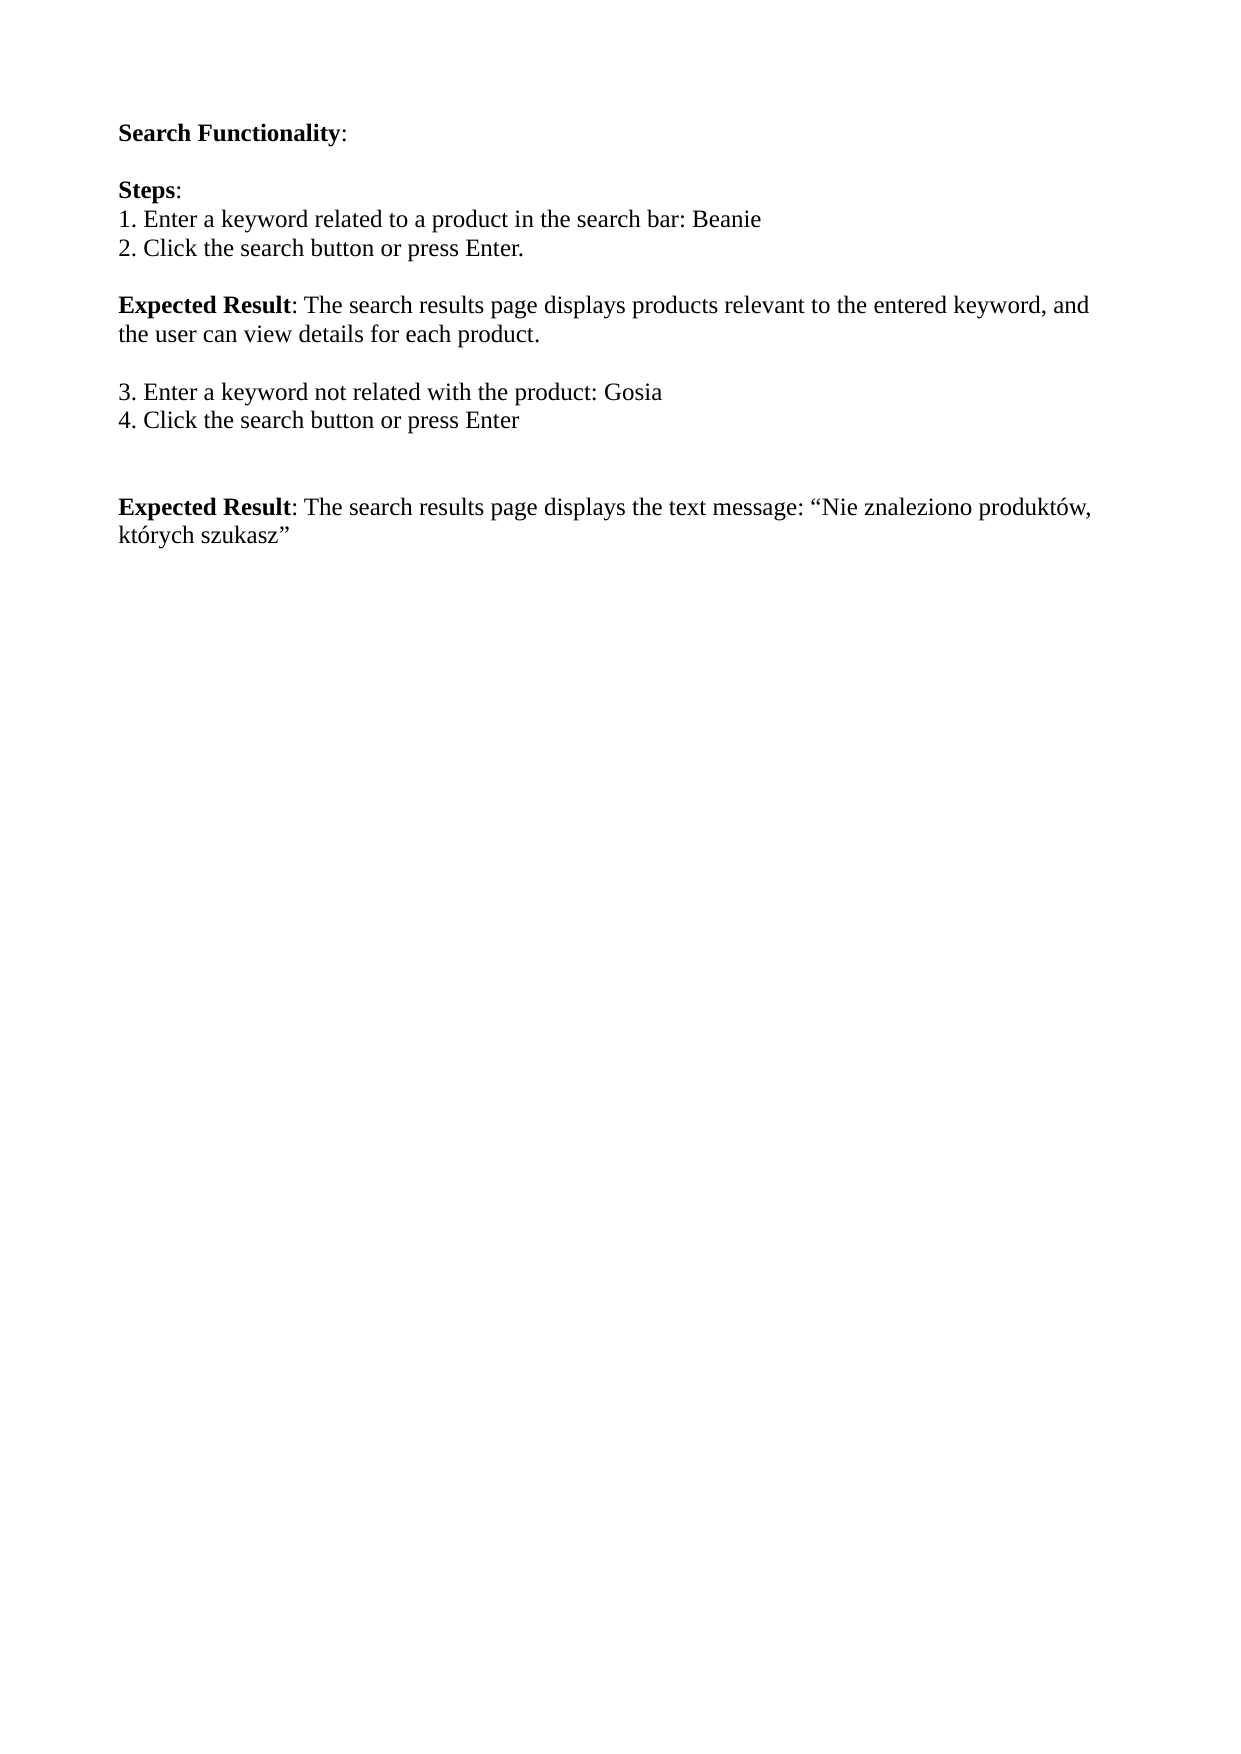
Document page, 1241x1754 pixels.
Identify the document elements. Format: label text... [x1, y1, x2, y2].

text Expected Result: The search results page displays the text message: “Nie znaleziono produktów, których szukasz” [118, 463, 1122, 549]
text Search Functionality: [118, 118, 1122, 147]
text 2. Click the search button or press Enter. [118, 233, 1122, 262]
text Expected Result: The search results page displays products relevant to the entered keyword, and the user can view details for each product. 3. Enter a keyword not related with the product: Gosia 4. Click the search button or press Enter [118, 262, 1122, 434]
text 1. Enter a keyword related to a product in the search bar: Beanie [118, 204, 1122, 233]
text Steps: [118, 176, 1122, 204]
